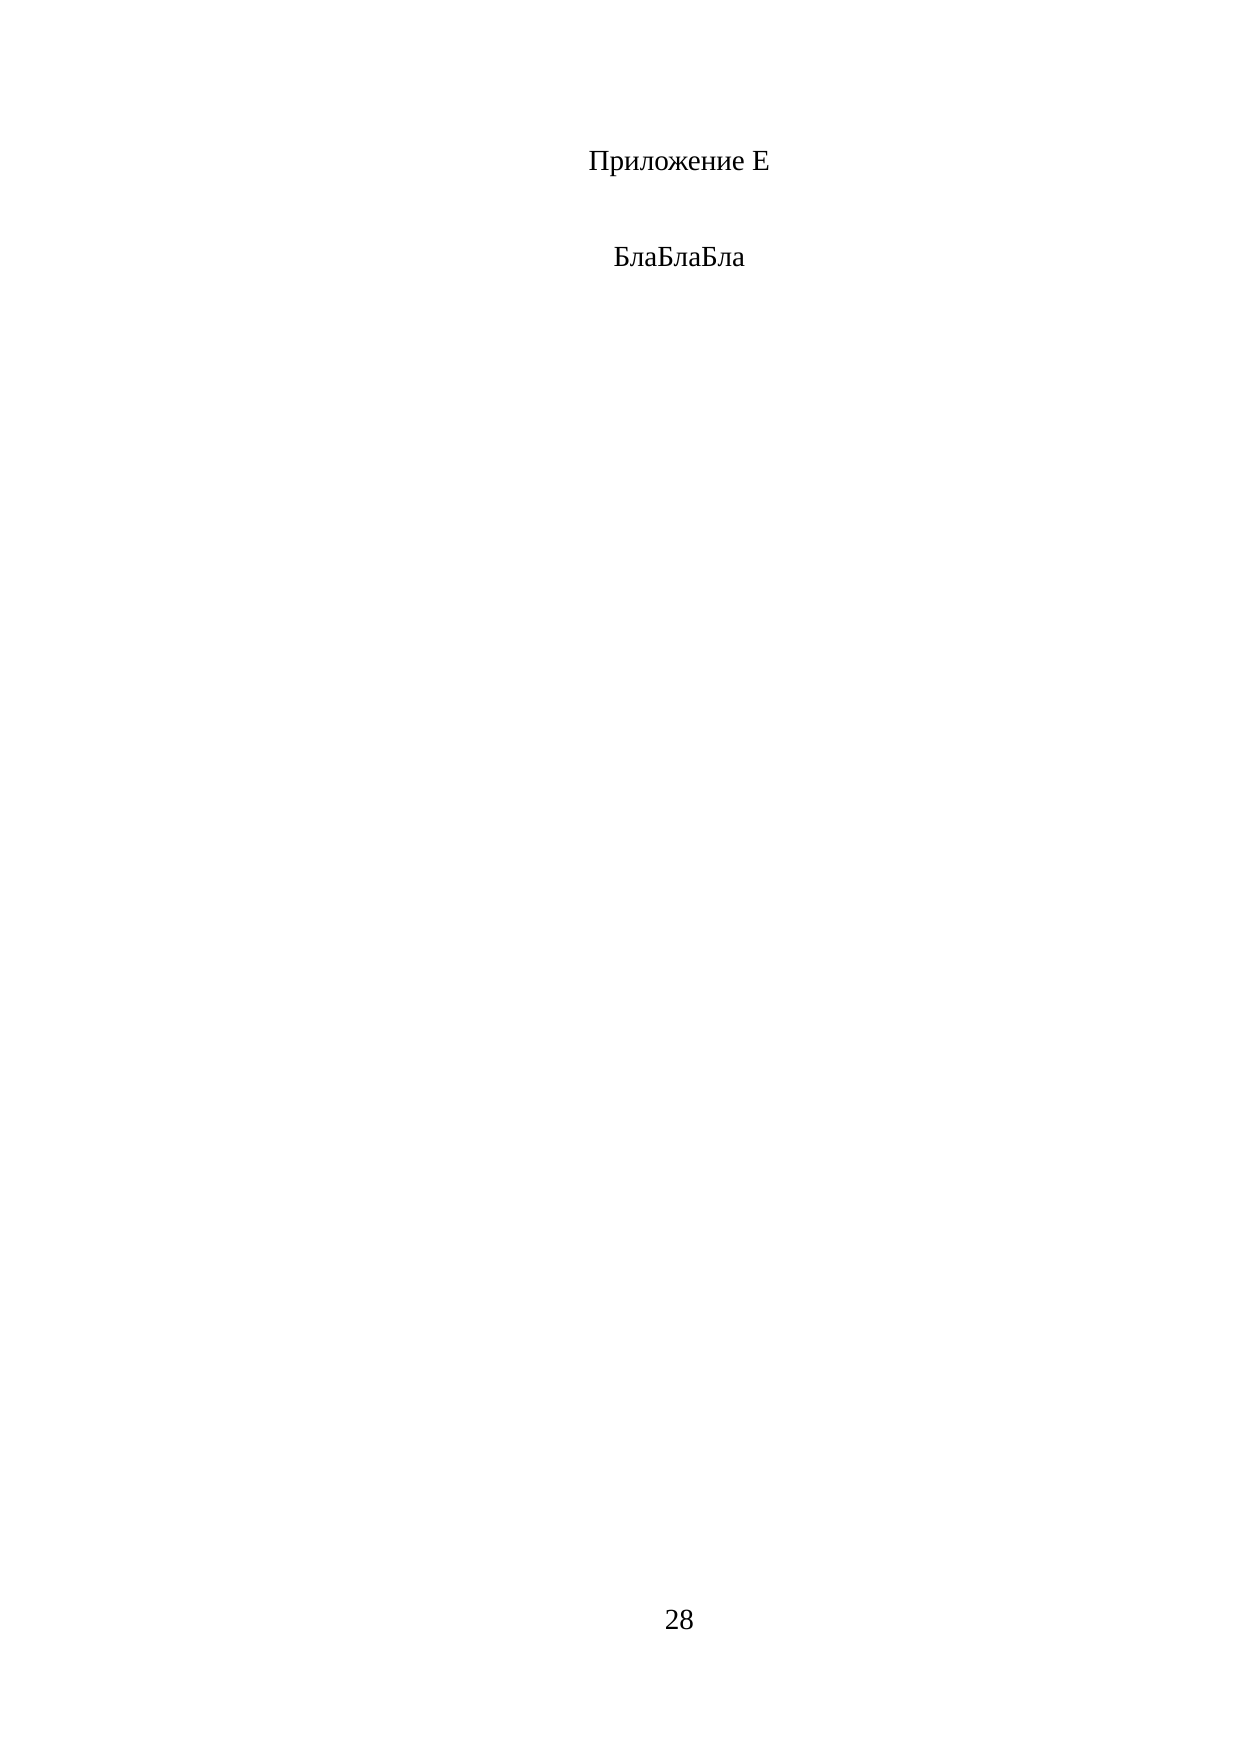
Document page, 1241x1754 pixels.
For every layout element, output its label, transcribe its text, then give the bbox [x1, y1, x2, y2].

text БлаБлаБла [177, 239, 1181, 273]
subtitle Приложение Е [177, 143, 1181, 177]
